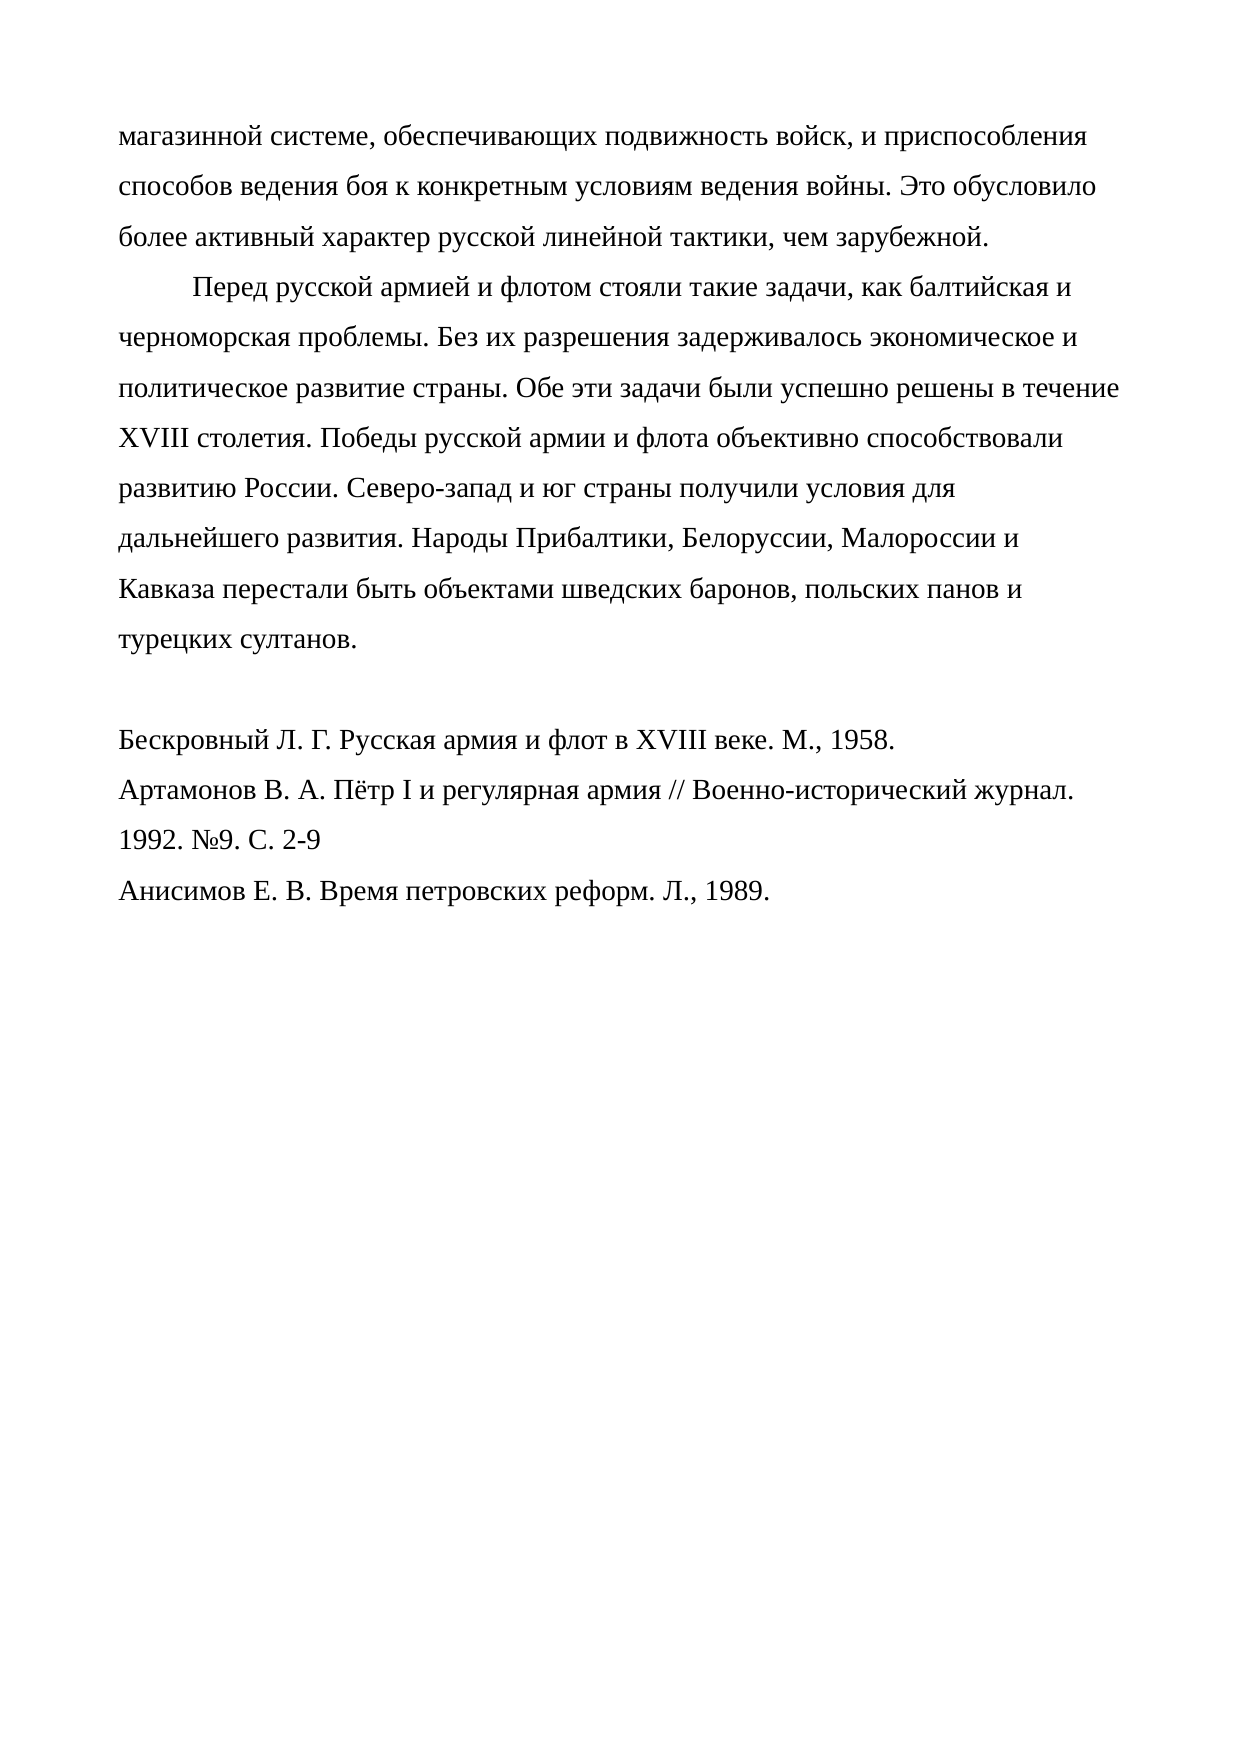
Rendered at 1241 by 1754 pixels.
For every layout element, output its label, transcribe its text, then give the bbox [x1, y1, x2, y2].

text Артамонов В. А. Пётр I и регулярная армия // Военно-исторический журнал. 1992. №9. С. 2-9 [118, 772, 1122, 856]
text Бескровный Л. Г. Русская армия и флот в XVIII веке. М., 1958. [118, 722, 1122, 755]
text Перед русской армией и флотом стояли такие задачи, как балтийская и черноморская проблемы. Без их разрешения задерживалось экономическое и политическое развитие страны. Обе эти задачи были успешно решены в течение XVIII столетия. Победы русской армии и флота объективно способствовали развитию России. Северо-запад и юг страны получили условия для дальнейшего развития. Народы Прибалтики, Белоруссии, Малороссии и Кавказа перестали быть объектами шведских баронов, польских панов и турецких султанов. [118, 269, 1122, 655]
text магазинной системе, обеспечивающих подвижность войск, и приспособления способов ведения боя к конкретным условиям ведения войны. Это обусловило более активный характер русской линейной тактики, чем зарубежной. [118, 118, 1122, 252]
text Анисимов Е. В. Время петровских реформ. Л., 1989. [118, 873, 1122, 906]
